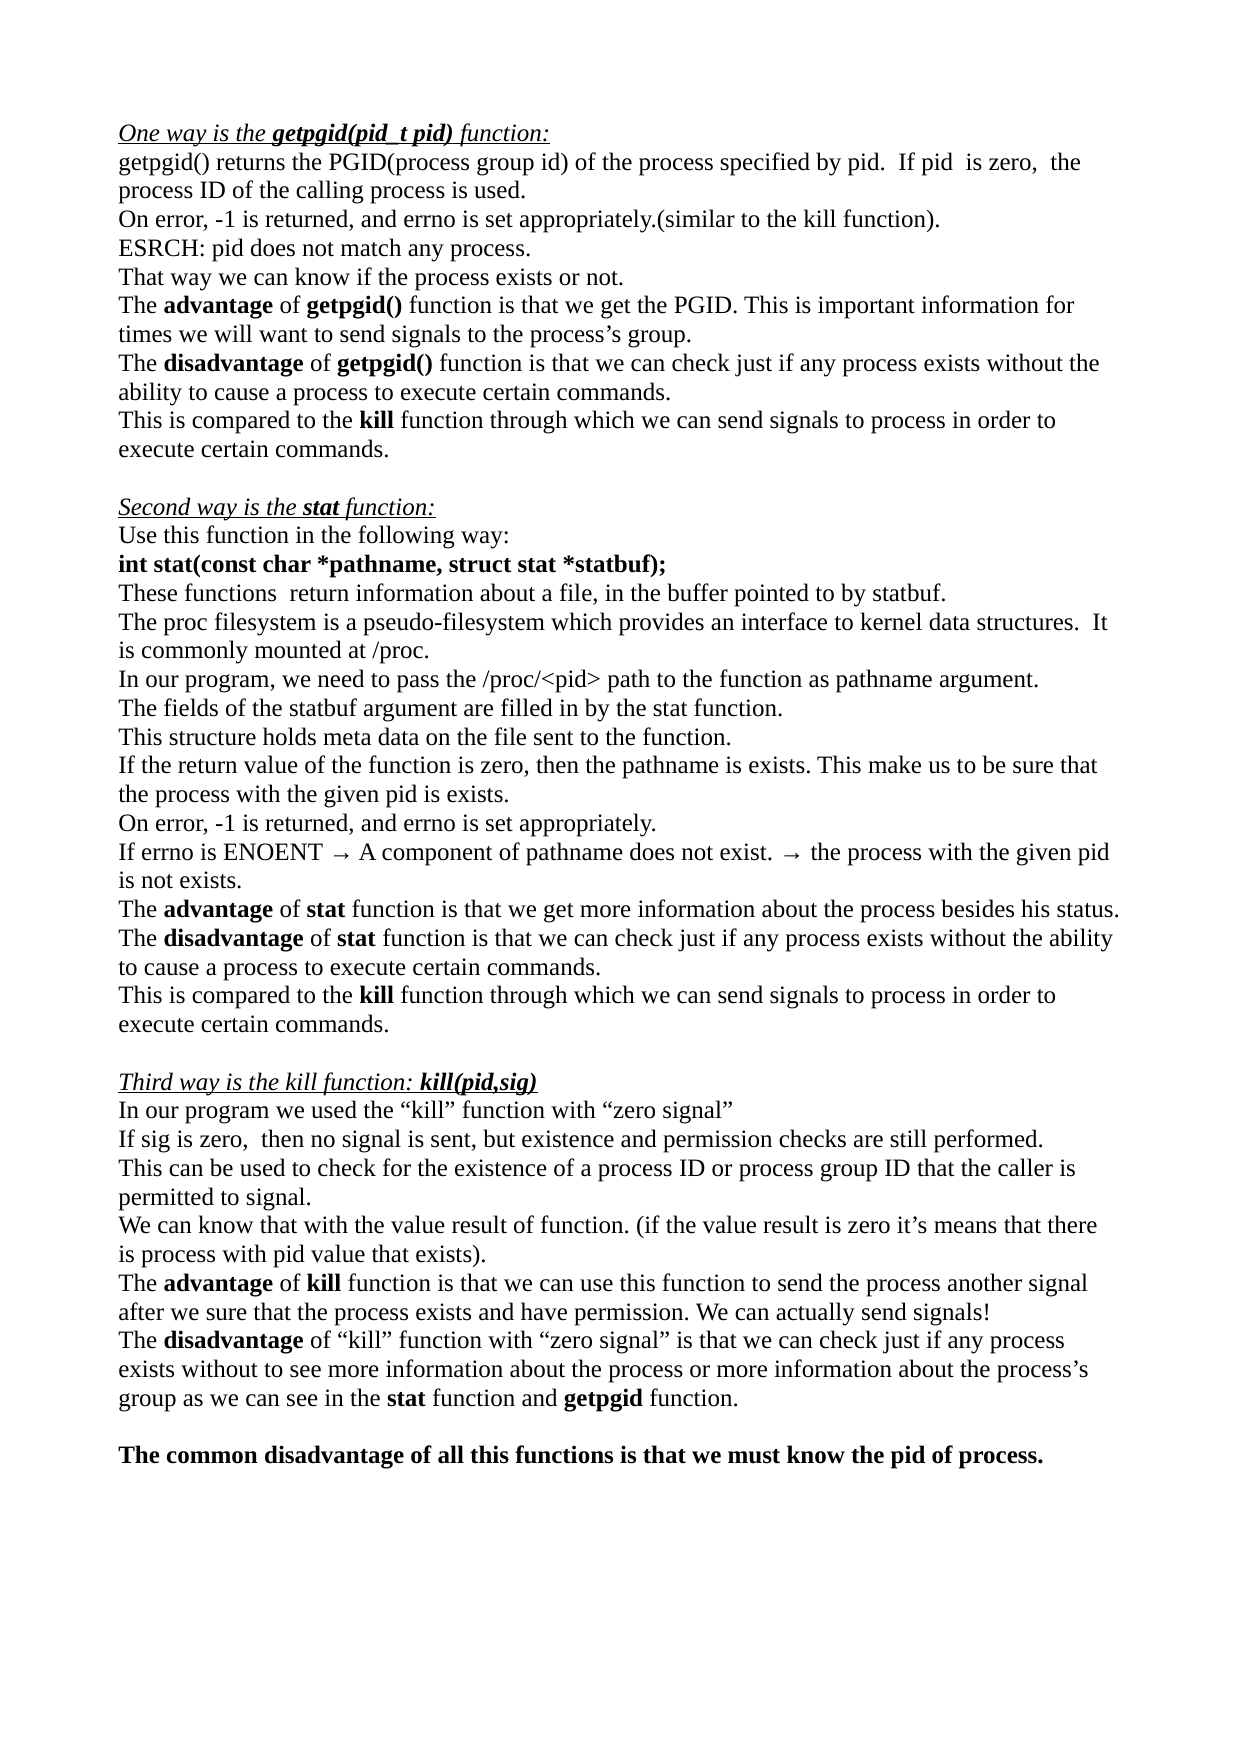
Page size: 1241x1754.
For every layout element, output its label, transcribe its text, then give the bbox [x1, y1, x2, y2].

text The disadvantage of stat function is that we can check just if any process exists without the ability to cause a process to execute certain commands. [118, 923, 1122, 981]
text If sig is zero, then no signal is sent, but existence and permission checks are still performed. [118, 1124, 1122, 1153]
text In our program, we need to pass the /proc/<pid> path to the function as pathname argument. [118, 664, 1122, 693]
text Use this function in the following way: [118, 521, 1122, 549]
text The proc filesystem is a pseudo-filesystem which provides an interface to kernel data structures. It is commonly mounted at /proc. [118, 607, 1122, 664]
text getpgid() returns the PGID(process group id) of the process specified by pid. If pid is zero, the process ID of the calling process is used. [118, 147, 1122, 204]
text On error, -1 is returned, and errno is set appropriately.(similar to the kill function). [118, 204, 1122, 233]
text The advantage of getpgid() function is that we get the PGID. This is important information for times we will want to send signals to the process’s group. [118, 291, 1122, 348]
text This is compared to the kill function through which we can send signals to process in order to execute certain commands. [118, 406, 1122, 463]
text int stat(const char *pathname, struct stat *statbuf); [118, 549, 1122, 578]
text These functions return information about a file, in the buffer pointed to by statbuf. [118, 578, 1122, 607]
text If errno is ENOENT → A component of pathname does not exist. → the process with the given pid is not exists. [118, 837, 1122, 894]
text On error, -1 is returned, and errno is set appropriately. [118, 808, 1122, 837]
text The fields of the statbuf argument are filled in by the stat function. [118, 693, 1122, 722]
text The common disadvantage of all this functions is that we must know the pid of process. [118, 1441, 1122, 1469]
text The disadvantage of “kill” function with “zero signal” is that we can check just if any process exists without to see more information about the process or more information about the process’s group as we can see in the stat function and getpgid function. [118, 1326, 1122, 1412]
text is process with pid value that exists). [118, 1239, 1122, 1268]
text This structure holds meta data on the file sent to the function. [118, 722, 1122, 751]
text If the return value of the function is zero, then the pathname is exists. This make us to be sure that the process with the given pid is exists. [118, 751, 1122, 808]
text The advantage of stat function is that we get more information about the process besides his status. [118, 894, 1122, 923]
text The advantage of kill function is that we can use this function to send the process another signal after we sure that the process exists and have permission. We can actually send signals! [118, 1268, 1122, 1326]
text This can be used to check for the existence of a process ID or process group ID that the caller is permitted to signal. We can know that with the value result of function. (if the value result is zero it’s means that there [118, 1153, 1122, 1239]
text That way we can know if the process exists or not. [118, 262, 1122, 291]
text ESRCH: pid does not match any process. [118, 233, 1122, 262]
text This is compared to the kill function through which we can send signals to process in order to execute certain commands. [118, 981, 1122, 1038]
text One way is the getpgid(pid_t pid) function: [118, 118, 1122, 147]
text Third way is the kill function: kill(pid,sig) [118, 1067, 1122, 1096]
text Second way is the stat function: [118, 492, 1122, 521]
text The disadvantage of getpgid() function is that we can check just if any process exists without the ability to cause a process to execute certain commands. [118, 348, 1122, 406]
text In our program we used the “kill” function with “zero signal” [118, 1096, 1122, 1124]
